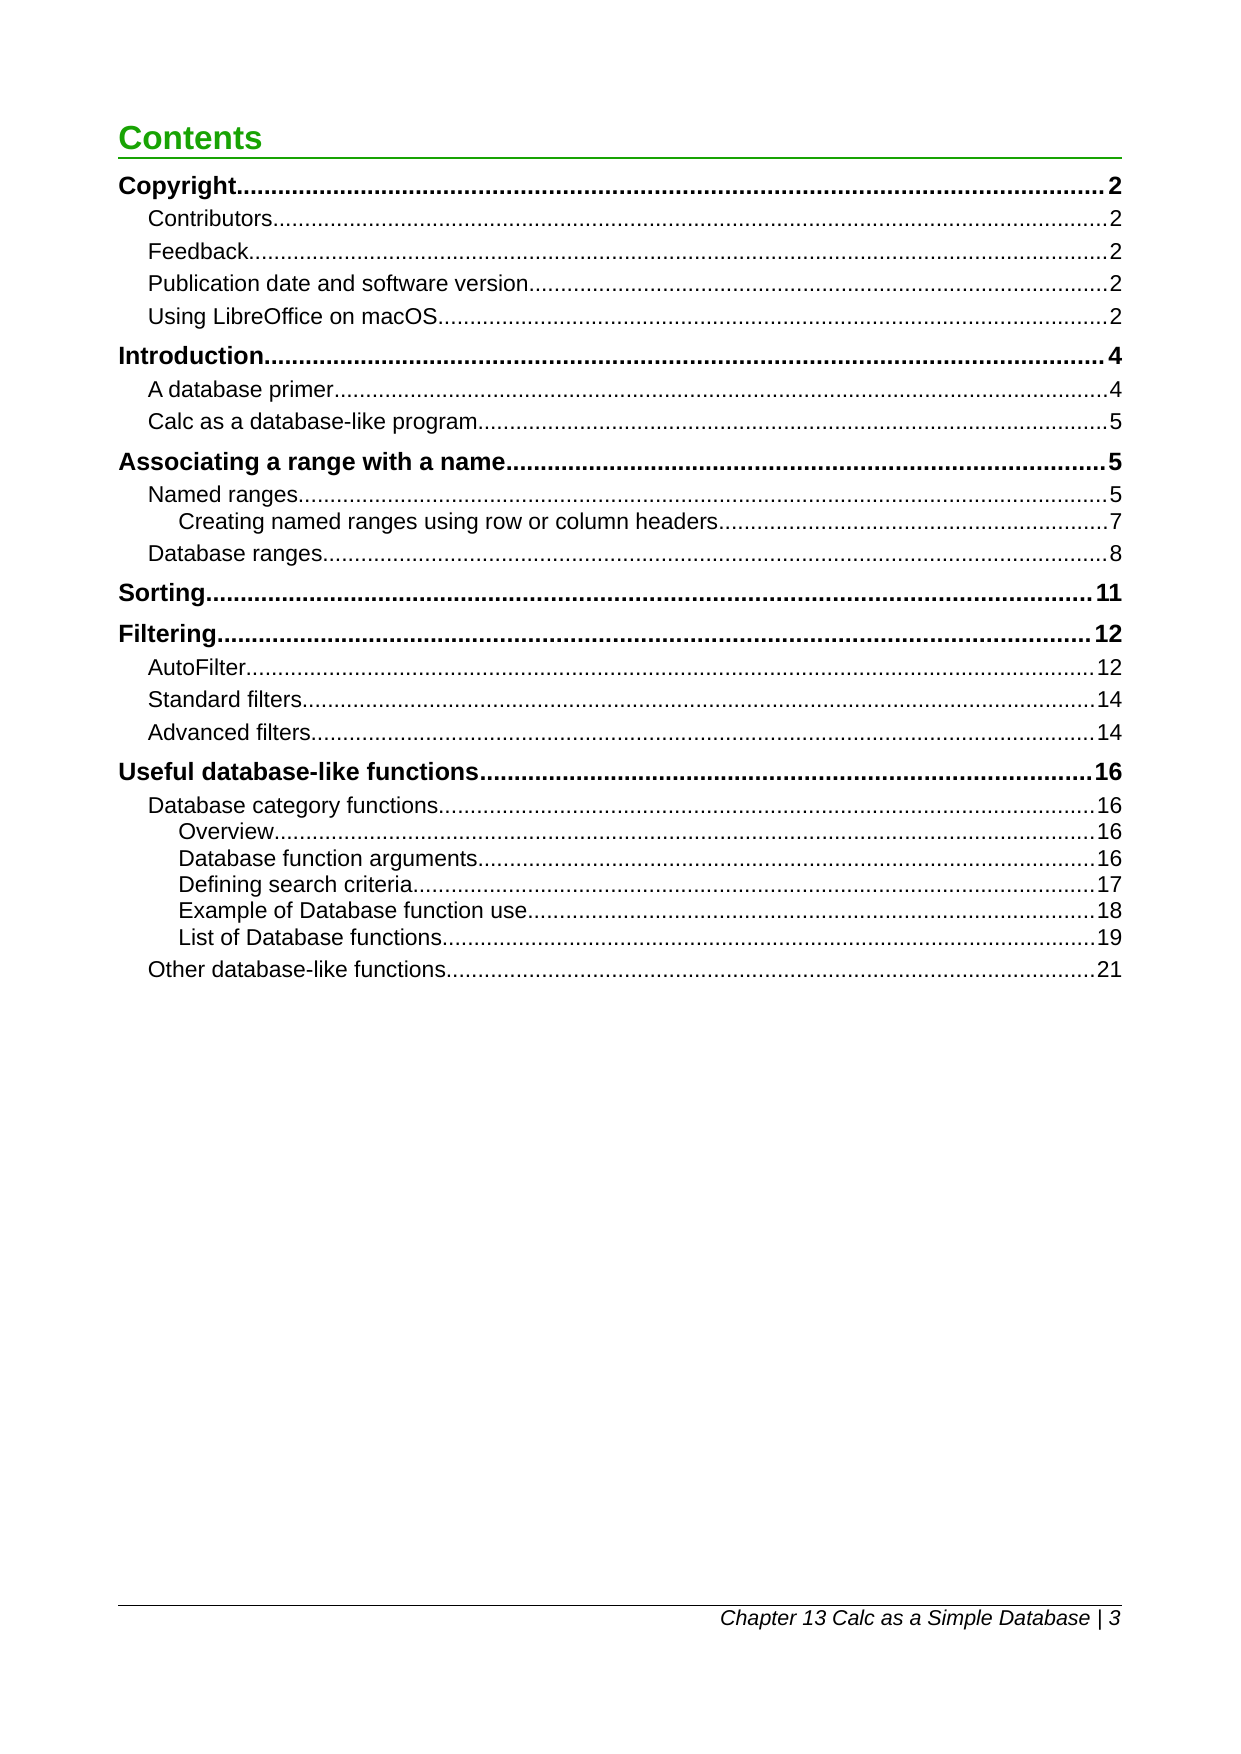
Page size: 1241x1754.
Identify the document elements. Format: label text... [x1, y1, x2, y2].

text Publication date and software version 2 [148, 270, 1122, 297]
text A database primer 4 [148, 376, 1122, 402]
text Filtering 12 [118, 619, 1122, 648]
text Feedback 2 [148, 238, 1122, 264]
text Database category functions 16 [148, 792, 1122, 818]
text Associating a range with a name 5 [118, 446, 1122, 475]
text List of Database functions 19 [178, 923, 1122, 950]
text AutoFilter 12 [148, 654, 1122, 680]
text Introduction 4 [118, 341, 1122, 370]
text Database function arguments 16 [178, 844, 1122, 871]
text Standard filters 14 [148, 686, 1122, 713]
text Other database-like functions 21 [148, 956, 1122, 982]
text Overview 16 [178, 818, 1122, 844]
text Database ranges 8 [148, 540, 1122, 566]
subtitle Contents [118, 118, 1122, 157]
text Contributors 2 [148, 205, 1122, 232]
text Copyright 2 [118, 171, 1122, 199]
text Example of Database function use 18 [178, 897, 1122, 923]
text Using LibreOffice on macOS 2 [148, 303, 1122, 329]
text Calc as a database-like program 5 [148, 408, 1122, 434]
text Defining search criteria 17 [178, 871, 1122, 897]
text Creating named ranges using row or column headers 7 [178, 508, 1122, 534]
text Named ranges 5 [148, 481, 1122, 508]
text Sorting 11 [118, 578, 1122, 607]
text Advanced filters 14 [148, 719, 1122, 745]
text Useful database-like functions 16 [118, 757, 1122, 786]
